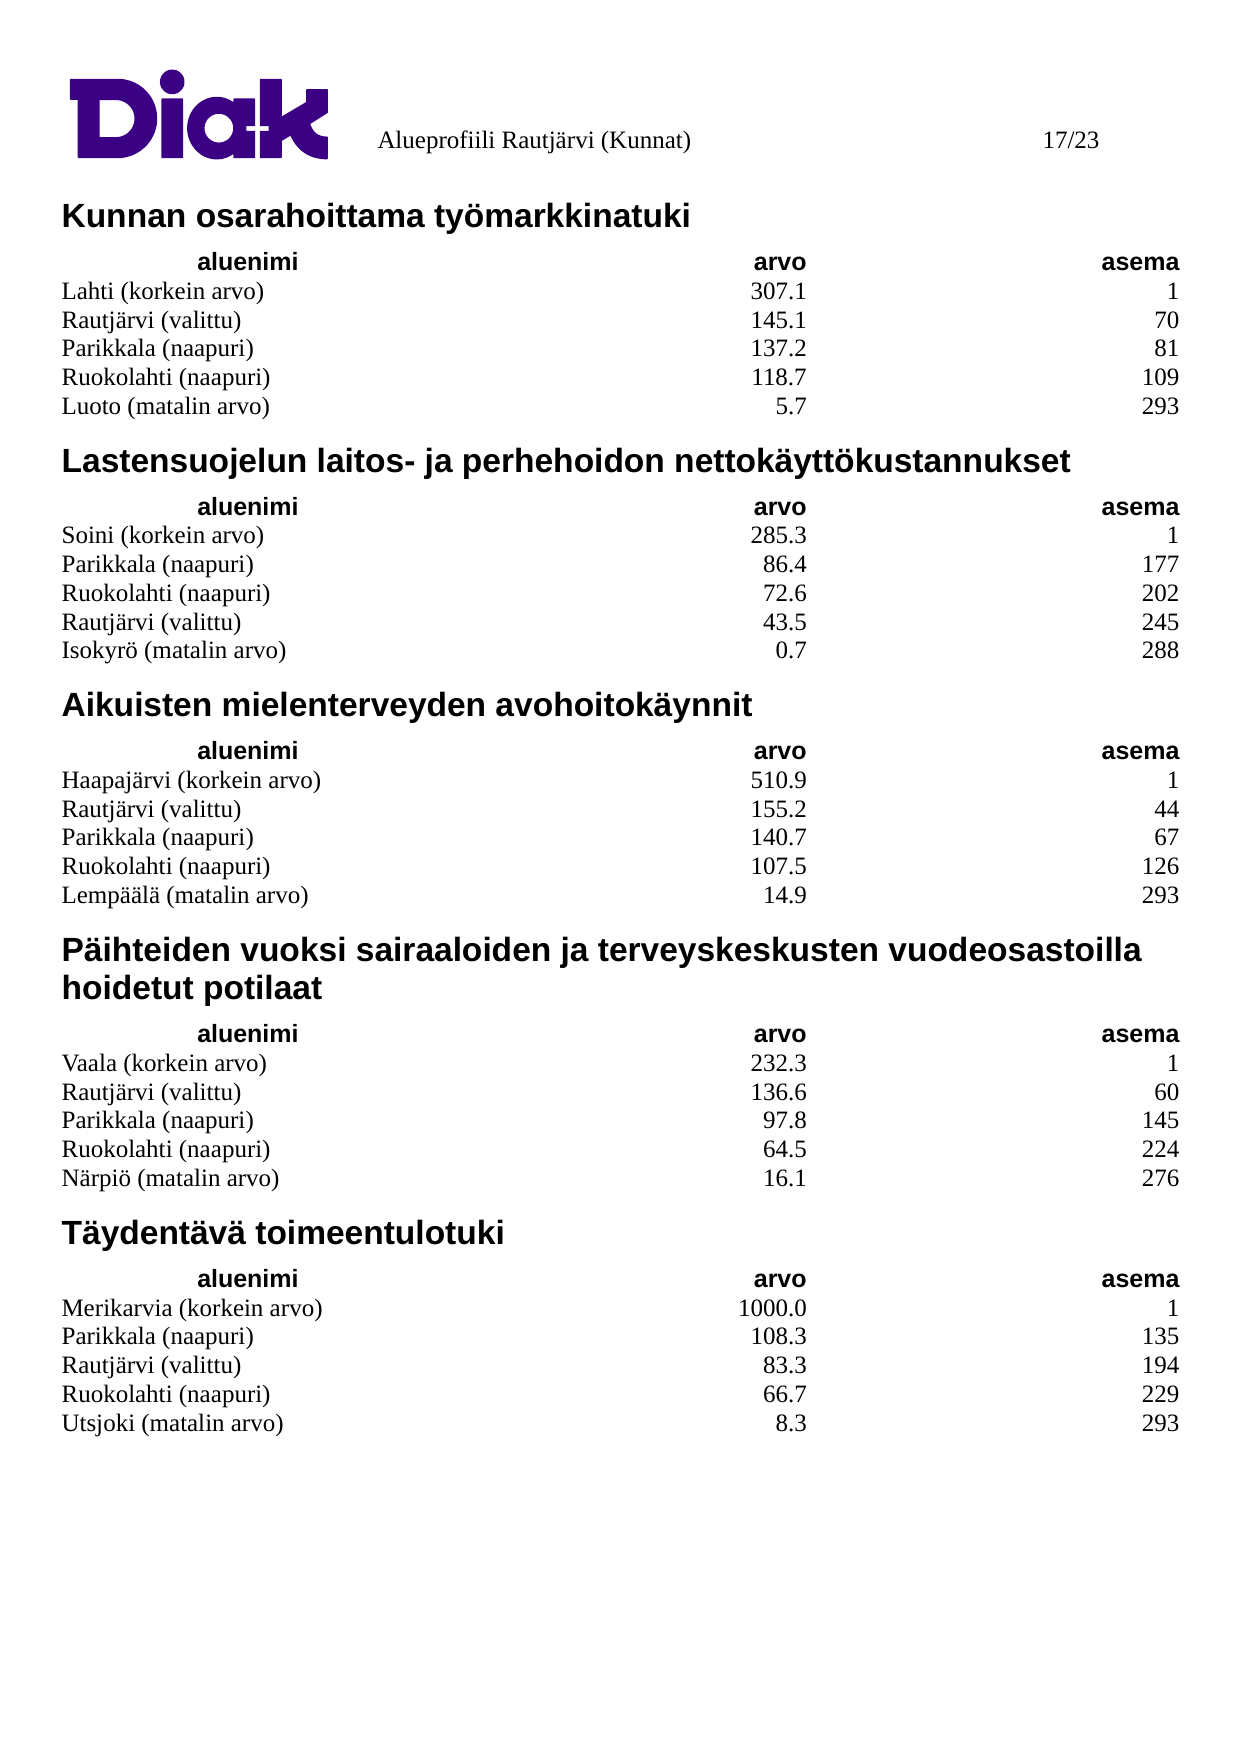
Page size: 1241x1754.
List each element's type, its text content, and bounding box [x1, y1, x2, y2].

table_cell 145 [806, 1106, 1179, 1134]
table_header arvo [434, 492, 806, 521]
table_cell 1 [806, 1293, 1179, 1321]
table_cell 107.5 [434, 851, 806, 880]
table_header aluenimi [61, 736, 434, 765]
table_cell 1 [806, 276, 1179, 305]
table_header asema [806, 247, 1179, 276]
table_cell 81 [806, 334, 1179, 362]
table_header asema [806, 736, 1179, 765]
table_cell 1 [806, 1048, 1179, 1077]
subtitle Päihteiden vuoksi sairaaloiden ja terveyskeskusten vuodeosastoilla hoidetut potilaat [61, 929, 1179, 1007]
table_cell Rautjärvi (valittu) [61, 607, 434, 636]
table_cell Rautjärvi (valittu) [61, 794, 434, 822]
table_cell 86.4 [434, 549, 806, 578]
table_cell 307.1 [434, 276, 806, 305]
table_cell 44 [806, 794, 1179, 822]
table_cell 70 [806, 305, 1179, 333]
table_cell Parikkala (naapuri) [61, 823, 434, 851]
table_cell Merikarvia (korkein arvo) [61, 1293, 434, 1321]
subtitle Aikuisten mielenterveyden avohoitokäynnit [61, 685, 1179, 724]
table_cell 293 [806, 391, 1179, 420]
table_header aluenimi [61, 492, 434, 521]
table_cell 145.1 [434, 305, 806, 333]
table_header arvo [434, 736, 806, 765]
subtitle Lastensuojelun laitos- ja perhehoidon nettokäyttökustannukset [61, 441, 1179, 479]
table_cell 60 [806, 1077, 1179, 1106]
table_cell 140.7 [434, 823, 806, 851]
table_cell Parikkala (naapuri) [61, 1106, 434, 1134]
table_cell 67 [806, 823, 1179, 851]
table_header aluenimi [61, 1264, 434, 1293]
table_header aluenimi [61, 1019, 434, 1048]
table_header arvo [434, 1019, 806, 1048]
table_cell 177 [806, 549, 1179, 578]
table_cell 135 [806, 1321, 1179, 1350]
table_header arvo [434, 247, 806, 276]
table_cell 285.3 [434, 521, 806, 549]
table_cell 1 [806, 521, 1179, 549]
table_cell 66.7 [434, 1379, 806, 1408]
table_header asema [806, 1019, 1179, 1048]
table_cell 136.6 [434, 1077, 806, 1106]
table_cell Närpiö (matalin arvo) [61, 1163, 434, 1192]
table_header asema [806, 1264, 1179, 1293]
table_cell Lahti (korkein arvo) [61, 276, 434, 305]
table_cell Ruokolahti (naapuri) [61, 362, 434, 391]
table_cell 276 [806, 1163, 1179, 1192]
table_cell Parikkala (naapuri) [61, 334, 434, 362]
subtitle Kunnan osarahoittama työmarkkinatuki [61, 196, 1179, 235]
table_cell 293 [806, 880, 1179, 909]
table_cell 108.3 [434, 1321, 806, 1350]
table_header arvo [434, 1264, 806, 1293]
table_cell Ruokolahti (naapuri) [61, 851, 434, 880]
table_cell 155.2 [434, 794, 806, 822]
table_cell Rautjärvi (valittu) [61, 305, 434, 333]
table_cell 1000.0 [434, 1293, 806, 1321]
table_cell 109 [806, 362, 1179, 391]
table_cell Lempäälä (matalin arvo) [61, 880, 434, 909]
table_cell 194 [806, 1350, 1179, 1379]
table_cell 137.2 [434, 334, 806, 362]
table_cell 14.9 [434, 880, 806, 909]
table_cell 232.3 [434, 1048, 806, 1077]
table_cell 97.8 [434, 1106, 806, 1134]
table_cell 64.5 [434, 1134, 806, 1163]
table_cell Parikkala (naapuri) [61, 549, 434, 578]
table_cell 224 [806, 1134, 1179, 1163]
table_cell 43.5 [434, 607, 806, 636]
table_cell 1 [806, 765, 1179, 794]
table_cell 202 [806, 578, 1179, 607]
subtitle Täydentävä toimeentulotuki [61, 1213, 1179, 1251]
table_cell 83.3 [434, 1350, 806, 1379]
table_cell Rautjärvi (valittu) [61, 1077, 434, 1106]
table_cell Ruokolahti (naapuri) [61, 1134, 434, 1163]
table_cell 126 [806, 851, 1179, 880]
table_cell 293 [806, 1408, 1179, 1436]
table_cell 16.1 [434, 1163, 806, 1192]
table_cell Vaala (korkein arvo) [61, 1048, 434, 1077]
table_cell Rautjärvi (valittu) [61, 1350, 434, 1379]
table_cell Isokyrö (matalin arvo) [61, 636, 434, 664]
table_cell Ruokolahti (naapuri) [61, 578, 434, 607]
table_cell 229 [806, 1379, 1179, 1408]
table_cell Luoto (matalin arvo) [61, 391, 434, 420]
table_cell 288 [806, 636, 1179, 664]
table_header aluenimi [61, 247, 434, 276]
table_cell Soini (korkein arvo) [61, 521, 434, 549]
table_cell Haapajärvi (korkein arvo) [61, 765, 434, 794]
table_cell Utsjoki (matalin arvo) [61, 1408, 434, 1436]
table_header asema [806, 492, 1179, 521]
table_cell 510.9 [434, 765, 806, 794]
table_cell Ruokolahti (naapuri) [61, 1379, 434, 1408]
table_cell Parikkala (naapuri) [61, 1321, 434, 1350]
table_cell 72.6 [434, 578, 806, 607]
table_cell 245 [806, 607, 1179, 636]
table_cell 118.7 [434, 362, 806, 391]
table_cell 0.7 [434, 636, 806, 664]
table_cell 8.3 [434, 1408, 806, 1436]
table_cell 5.7 [434, 391, 806, 420]
